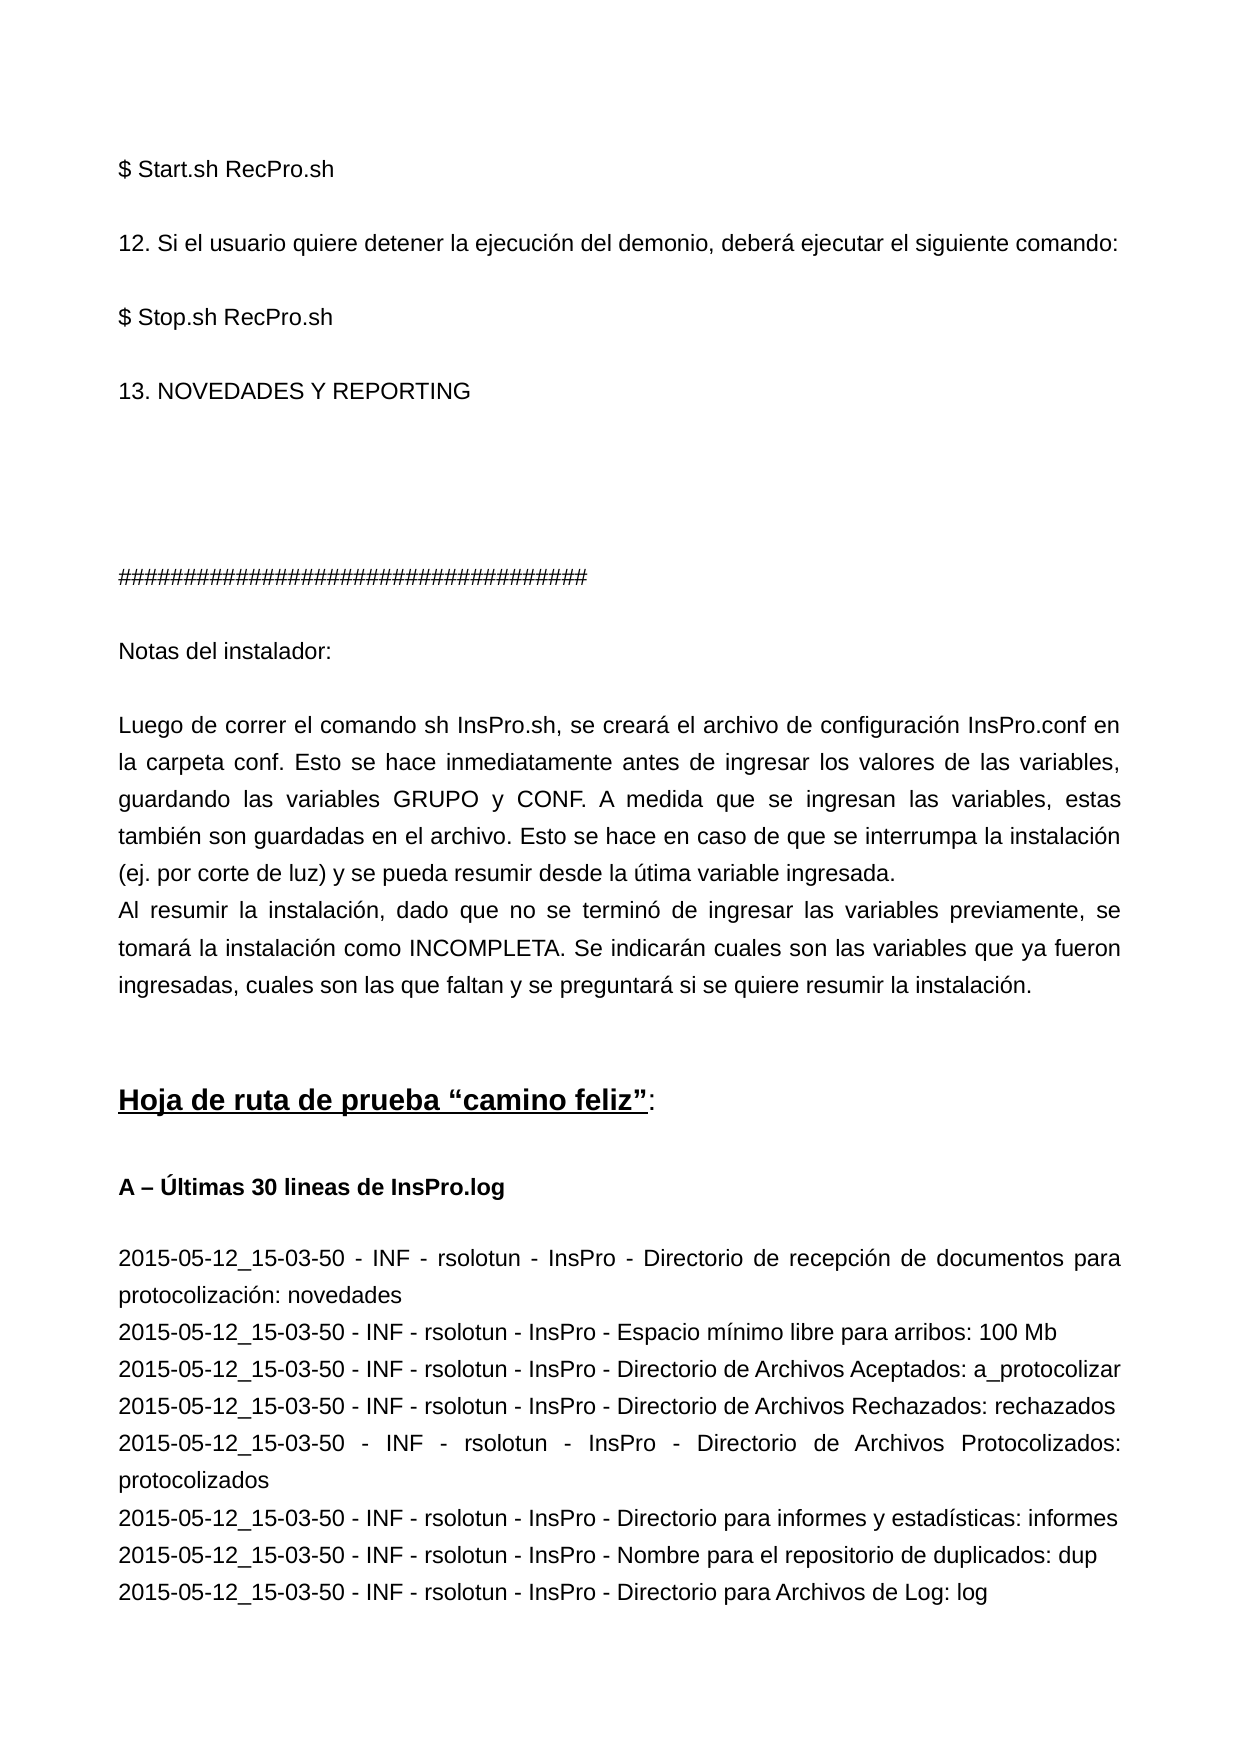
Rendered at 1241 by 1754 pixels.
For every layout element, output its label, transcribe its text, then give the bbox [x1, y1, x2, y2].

text 2015-05-12_15-03-50 - INF - rsolotun - InsPro - Directorio para Archivos de Log: log [118, 1578, 1122, 1605]
text 2015-05-12_15-03-50 - INF - rsolotun - InsPro - Directorio de recepción de documentos para protocolización: novedades [118, 1244, 1122, 1308]
text 2015-05-12_15-03-50 - INF - rsolotun - InsPro - Directorio de Archivos Protocolizados: protocolizados [118, 1430, 1122, 1494]
text Hoja de ruta de prueba “camino feliz”: [118, 1082, 1122, 1116]
text A – Últimas 30 lineas de InsPro.log [118, 1173, 1122, 1200]
text $ Stop.sh RecPro.sh [118, 303, 1122, 330]
text 2015-05-12_15-03-50 - INF - rsolotun - InsPro - Espacio mínimo libre para arribos: 100 Mb [118, 1319, 1122, 1346]
text 13. NOVEDADES Y REPORTING [118, 378, 1122, 404]
text Notas del instalador: [118, 637, 1122, 664]
text 12. Si el usuario quiere detener la ejecución del demonio, deberá ejecutar el siguiente comando: [118, 229, 1122, 256]
text Luego de correr el comando sh InsPro.sh, se creará el archivo de configuración InsPro.conf en la carpeta conf. Esto se hace inmediatamente antes de ingresar los valores de las variables, guardando las variables GRUPO y CONF. A medida que se ingresan las variables, estas también son guardadas en el archivo. Esto se hace en caso de que se interrumpa la instalación (ej. por corte de luz) y se pueda resumir desde la útima variable ingresada. [118, 711, 1122, 887]
text 2015-05-12_15-03-50 - INF - rsolotun - InsPro - Directorio de Archivos Aceptados: a_protocolizar [118, 1356, 1122, 1383]
text 2015-05-12_15-03-50 - INF - rsolotun - InsPro - Directorio de Archivos Rechazados: rechazados [118, 1393, 1122, 1420]
text 2015-05-12_15-03-50 - INF - rsolotun - InsPro - Nombre para el repositorio de duplicados: dup [118, 1541, 1122, 1568]
text 2015-05-12_15-03-50 - INF - rsolotun - InsPro - Directorio para informes y estadísticas: informes [118, 1504, 1122, 1531]
text #################################### [118, 563, 1122, 590]
text $ Start.sh RecPro.sh [118, 155, 1122, 182]
text Al resumir la instalación, dado que no se terminó de ingresar las variables previamente, se tomará la instalación como INCOMPLETA. Se indicarán cuales son las variables que ya fueron ingresadas, cuales son las que faltan y se preguntará si se quiere resumir la instalación. [118, 897, 1122, 998]
